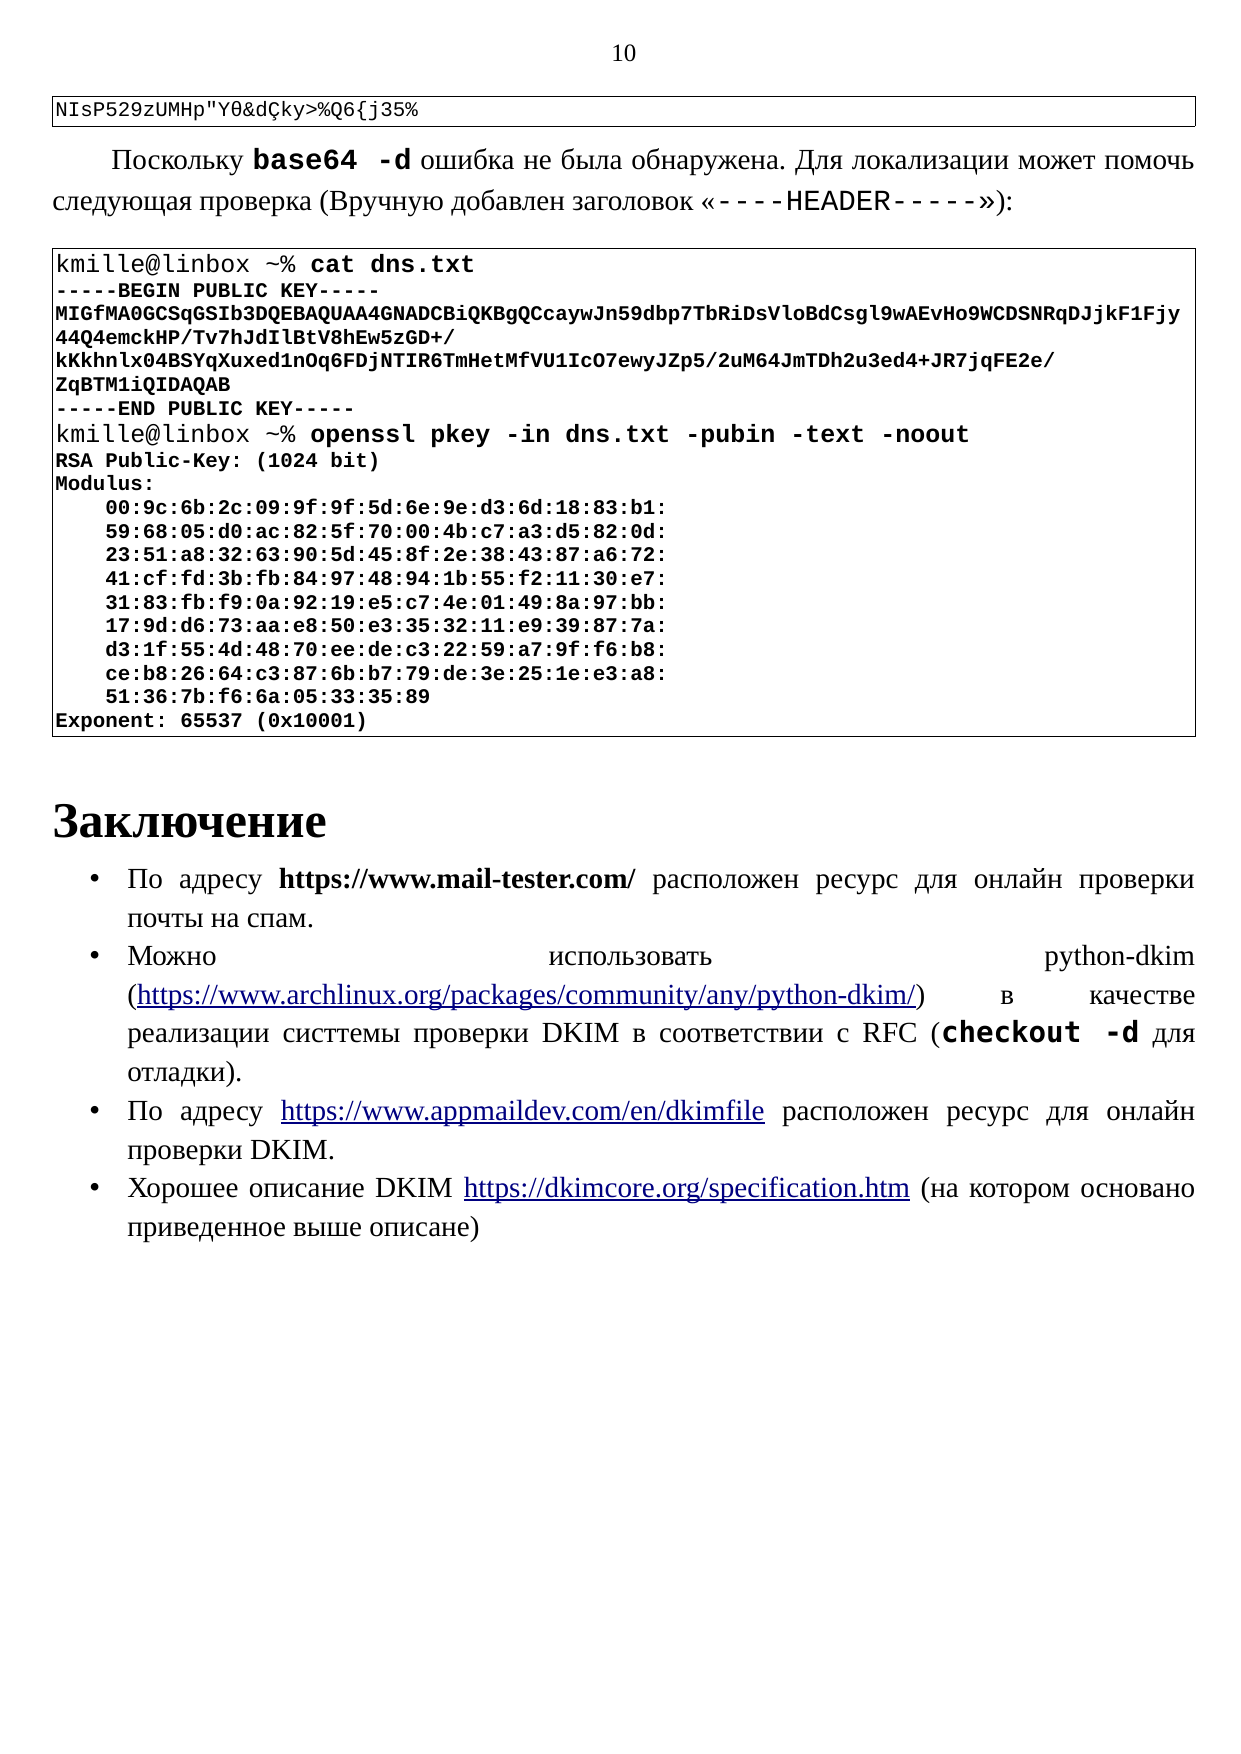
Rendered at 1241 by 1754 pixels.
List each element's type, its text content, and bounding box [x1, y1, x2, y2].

text kmille@linbox ~% cat dns.txt [53, 249, 1195, 277]
text MIGfMA0GCSqGSIb3DQEBAQUAA4GNADCBiQKBgQCcaywJn59dbp7TbRiDsVloBdCsgl9wAEvHo9WCDSNRqDJjkF1Fjy44Q4emckHP/Tv7hJdIlBtV8hEw5zGD+/kKkhnlx04BSYqXuxed1nOq6FDjNTIR6TmHetMfVU1IcO7ewyJZp5/2uM64JmTDh2u3ed4+JR7jqFE2e/ZqBTM1iQIDAQAB [53, 300, 1195, 395]
text -----END PUBLIC KEY----- [53, 395, 1195, 418]
text Modulus: [53, 470, 1195, 494]
text RSA Public-Key: (1024 bit) [53, 447, 1195, 470]
list Можно использовать python-dkim (https://www.archlinux.org/packages/community/any/python-dkim/) в качестве реализации систтемы проверки DKIM в соответствии с RFC (checkout -d для отладки). [89, 938, 1195, 1088]
text 31:83:fb:f9:0a:92:19:e5:c7:4e:01:49:8a:97:bb: [53, 589, 1195, 612]
text -----BEGIN PUBLIC KEY----- [53, 277, 1195, 300]
text d3:1f:55:4d:48:70:ee:de:c3:22:59:a7:9f:f6:b8: [53, 636, 1195, 659]
text 23:51:a8:32:63:90:5d:45:8f:2e:38:43:87:a6:72: [53, 541, 1195, 565]
text 51:36:7b:f6:6a:05:33:35:89 [53, 683, 1195, 707]
list Хорошее описание DKIM https://dkimcore.org/specification.htm (на котором основано приведенное выше описане) [89, 1170, 1195, 1242]
text Exponent: 65537 (0x10001) [53, 707, 1195, 736]
text kmille@linbox ~% openssl pkey -in dns.txt -pubin -text -noout [53, 418, 1195, 447]
text 00:9c:6b:2c:09:9f:9f:5d:6e:9e:d3:6d:18:83:b1: [53, 494, 1195, 518]
list По адресу https://www.mail-tester.com/ расположен ресурс для онлайн проверки почты на спам. [89, 861, 1195, 933]
subtitle Заключение [52, 791, 1195, 848]
text NIsP529zUMHp"Yθ&dÇky>%Q6{j35% [53, 97, 1195, 126]
text 41:cf:fd:3b:fb:84:97:48:94:1b:55:f2:11:30:e7: [53, 565, 1195, 589]
text 59:68:05:d0:ac:82:5f:70:00:4b:c7:a3:d5:82:0d: [53, 518, 1195, 541]
text 17:9d:d6:73:aa:e8:50:e3:35:32:11:e9:39:87:7a: [53, 612, 1195, 636]
text ce:b8:26:64:c3:87:6b:b7:79:de:3e:25:1e:e3:a8: [53, 659, 1195, 683]
text Поскольку base64 -d ошибка не была обнаружена. Для локализации может помочь следующая проверка (Вручную добавлен заголовок «----HEADER-----»): [52, 142, 1195, 219]
list По адресу https://www.appmaildev.com/en/dkimfile расположен ресурс для онлайн проверки DKIM. [89, 1093, 1195, 1165]
